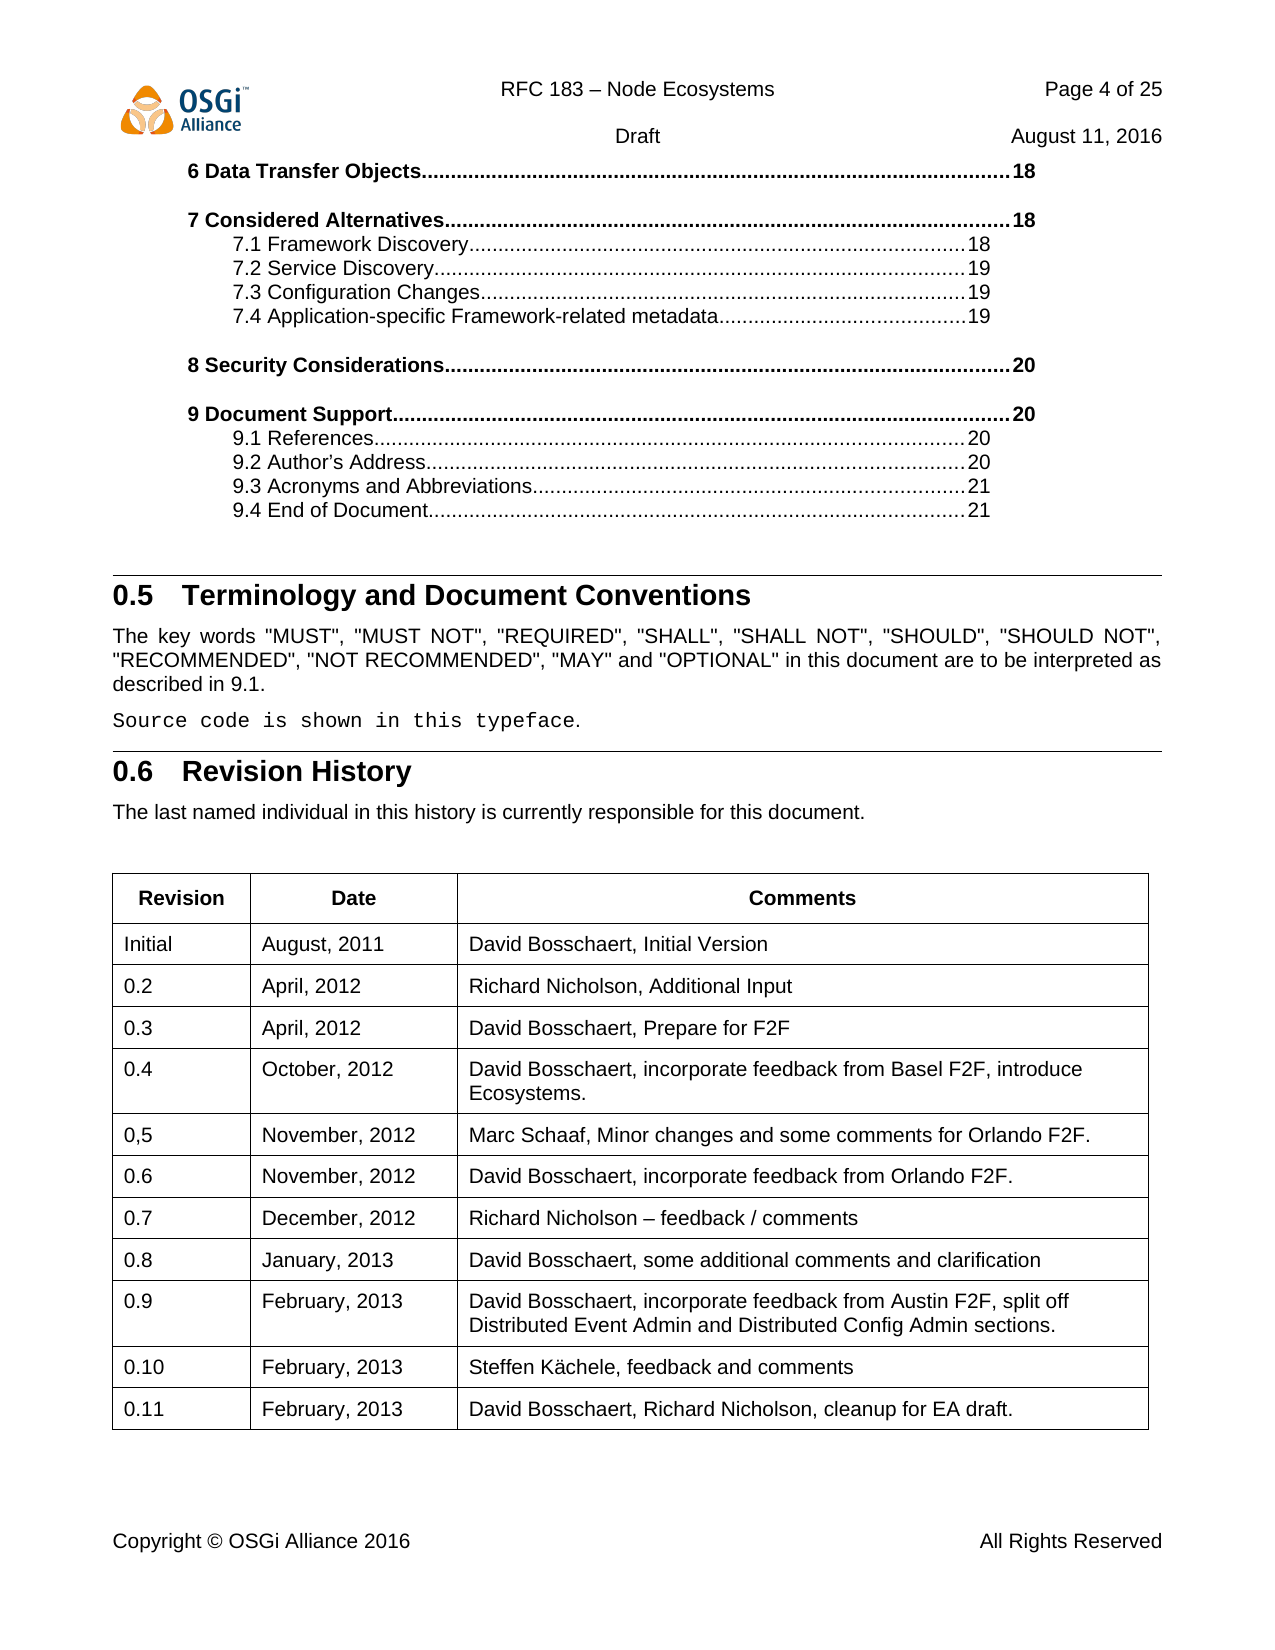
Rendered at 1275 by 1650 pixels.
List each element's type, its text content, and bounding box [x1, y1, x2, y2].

table_cell October, 2012 [251, 1049, 457, 1113]
text The last named individual in this history is currently responsible for this document. [112, 800, 1162, 824]
table_cell February, 2013 [251, 1281, 457, 1346]
table_cell 0.7 [113, 1198, 250, 1238]
table_cell 0.10 [113, 1347, 250, 1387]
table_cell Marc Schaaf, Minor changes and some comments for Orlando F2F. [458, 1114, 1148, 1155]
table_cell David Bosschaert, incorporate feedback from Basel F2F, introduce Ecosystems. [458, 1049, 1148, 1113]
table_cell Initial [113, 924, 250, 964]
text 7.3 Configuration Changes 19 [232, 280, 1162, 304]
table_cell 0.3 [113, 1007, 250, 1048]
table_cell April, 2012 [251, 1007, 457, 1048]
text 9.3 Acronyms and Abbreviations 21 [232, 473, 1162, 497]
table_cell David Bosschaert, Initial Version [458, 924, 1148, 964]
table_cell Steffen Kächele, feedback and comments [458, 1347, 1148, 1387]
table_cell January, 2013 [251, 1239, 457, 1280]
picture [113, 78, 257, 142]
table_cell 0,5 [113, 1114, 250, 1155]
text 7.1 Framework Discovery 18 [232, 232, 1162, 256]
table_header Comments [458, 874, 1148, 923]
table_cell 0.9 [113, 1281, 250, 1346]
text 9.1 References 20 [232, 426, 1162, 449]
table_cell 0.11 [113, 1388, 250, 1429]
text 9 Document Support 20 [187, 402, 1162, 426]
text 6 Data Transfer Objects 18 [187, 159, 1162, 183]
table_cell David Bosschaert, incorporate feedback from Orlando F2F. [458, 1156, 1148, 1197]
text 8 Security Considerations 20 [187, 353, 1162, 377]
table_cell David Bosschaert, Prepare for F2F [458, 1007, 1148, 1048]
table_header Date [251, 874, 457, 923]
subtitle Revision History [112, 752, 1162, 787]
table_cell David Bosschaert, some additional comments and clarification [458, 1239, 1148, 1280]
subtitle Terminology and Document Conventions [112, 576, 1162, 611]
text Source code is shown in this typeface. [112, 708, 1162, 734]
table_cell 0.8 [113, 1239, 250, 1280]
table_cell David Bosschaert, incorporate feedback from Austin F2F, split off Distributed Event Admin and Distributed Config Admin sections. [458, 1281, 1148, 1346]
table_cell February, 2013 [251, 1388, 457, 1429]
text 9.2 Author’s Address 20 [232, 449, 1162, 473]
table_cell April, 2012 [251, 965, 457, 1006]
table_cell December, 2012 [251, 1198, 457, 1238]
text 7.2 Service Discovery 19 [232, 256, 1162, 280]
table_cell Richard Nicholson, Additional Input [458, 965, 1148, 1006]
table_cell David Bosschaert, Richard Nicholson, cleanup for EA draft. [458, 1388, 1148, 1429]
table_header Revision [113, 874, 250, 923]
text 7 Considered Alternatives 18 [187, 208, 1162, 232]
table_cell 0.6 [113, 1156, 250, 1197]
table_cell Richard Nicholson – feedback / comments [458, 1198, 1148, 1238]
table_cell August, 2011 [251, 924, 457, 964]
table_cell November, 2012 [251, 1156, 457, 1197]
table_cell February, 2013 [251, 1347, 457, 1387]
table_cell November, 2012 [251, 1114, 457, 1155]
table_cell 0.2 [113, 965, 250, 1006]
text 7.4 Application-specific Framework-related metadata 19 [232, 304, 1162, 328]
table_cell 0.4 [113, 1049, 250, 1113]
text The key words "MUST", "MUST NOT", "REQUIRED", "SHALL", "SHALL NOT", "SHOULD", "SHOULD NOT", "RECOMMENDED", "NOT RECOMMENDED", "MAY" and "OPTIONAL" in this document are to be interpreted as described in 9.1. [112, 624, 1162, 696]
text 9.4 End of Document 21 [232, 497, 1162, 521]
